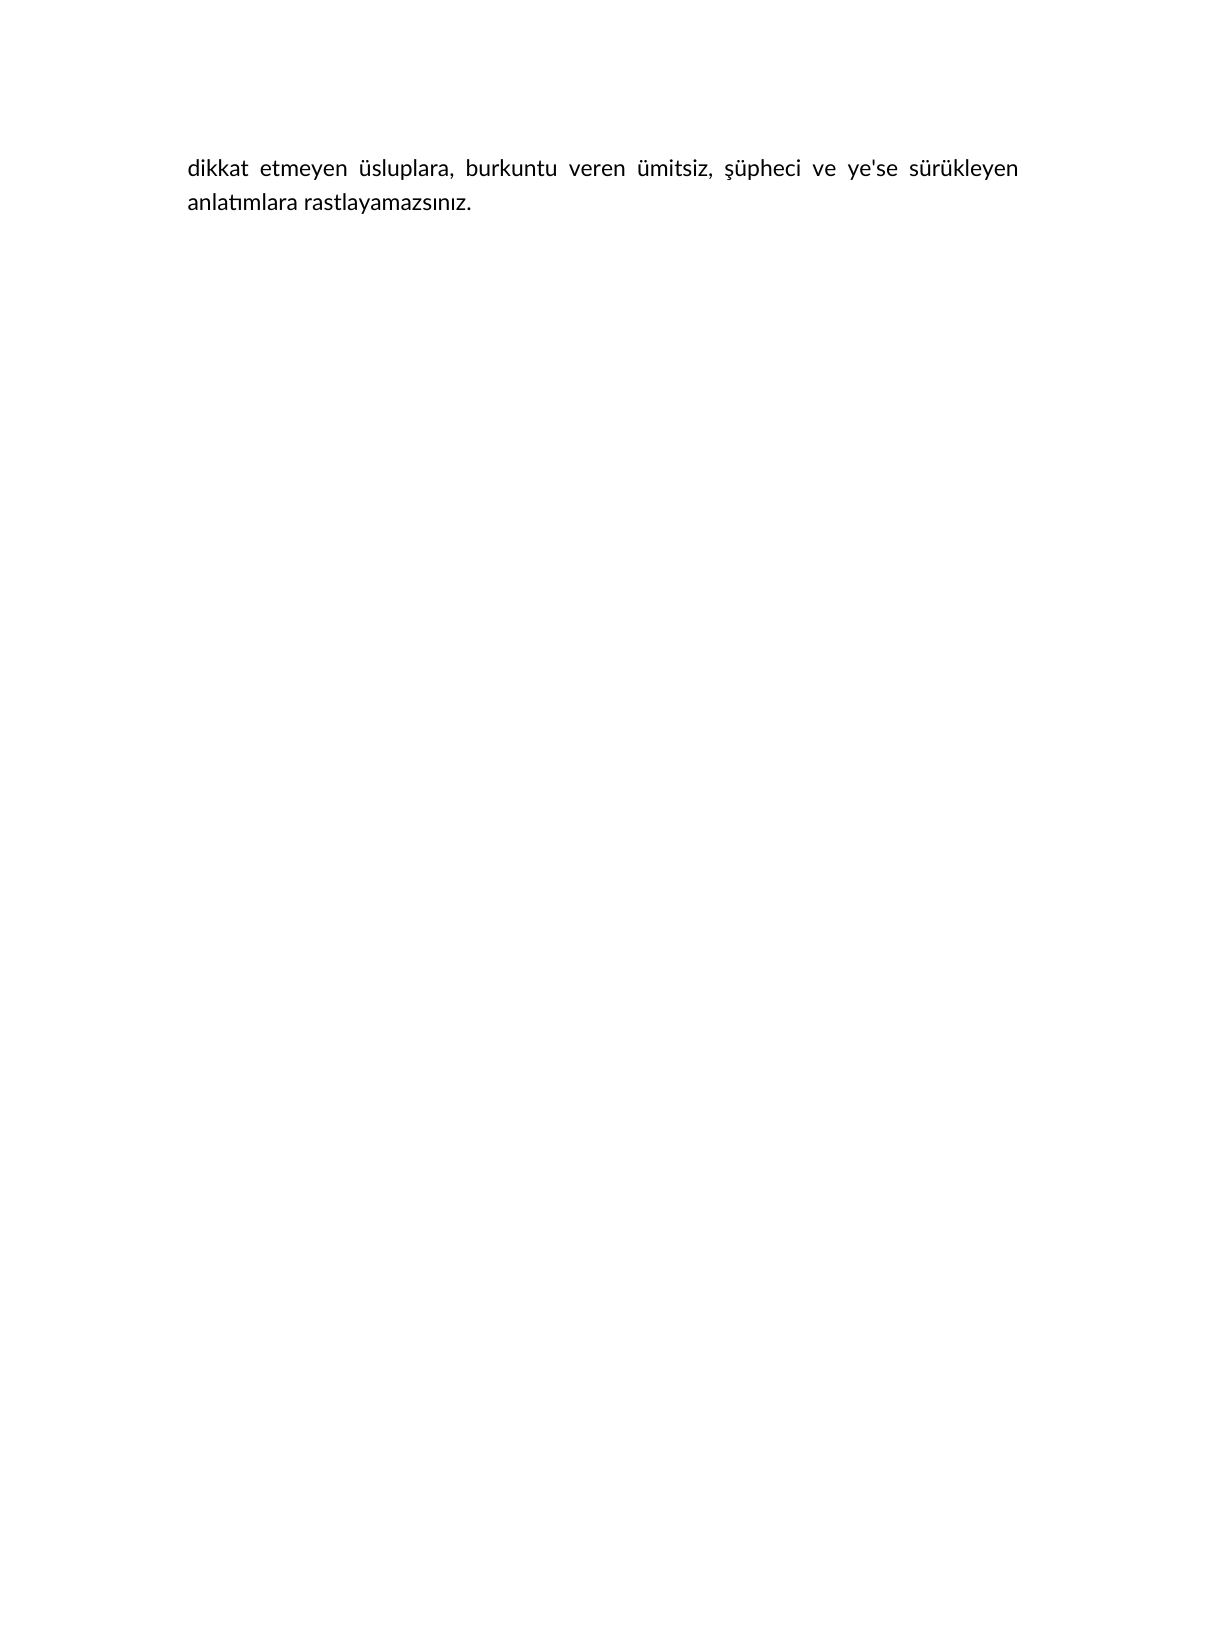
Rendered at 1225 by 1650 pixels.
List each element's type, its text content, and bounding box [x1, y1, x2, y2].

text dikkat etmeyen üsluplara, burkuntu veren ümitsiz, şüpheci ve ye'se sürükleyen anlatımlara rastlayamazsınız. [187, 150, 1020, 217]
